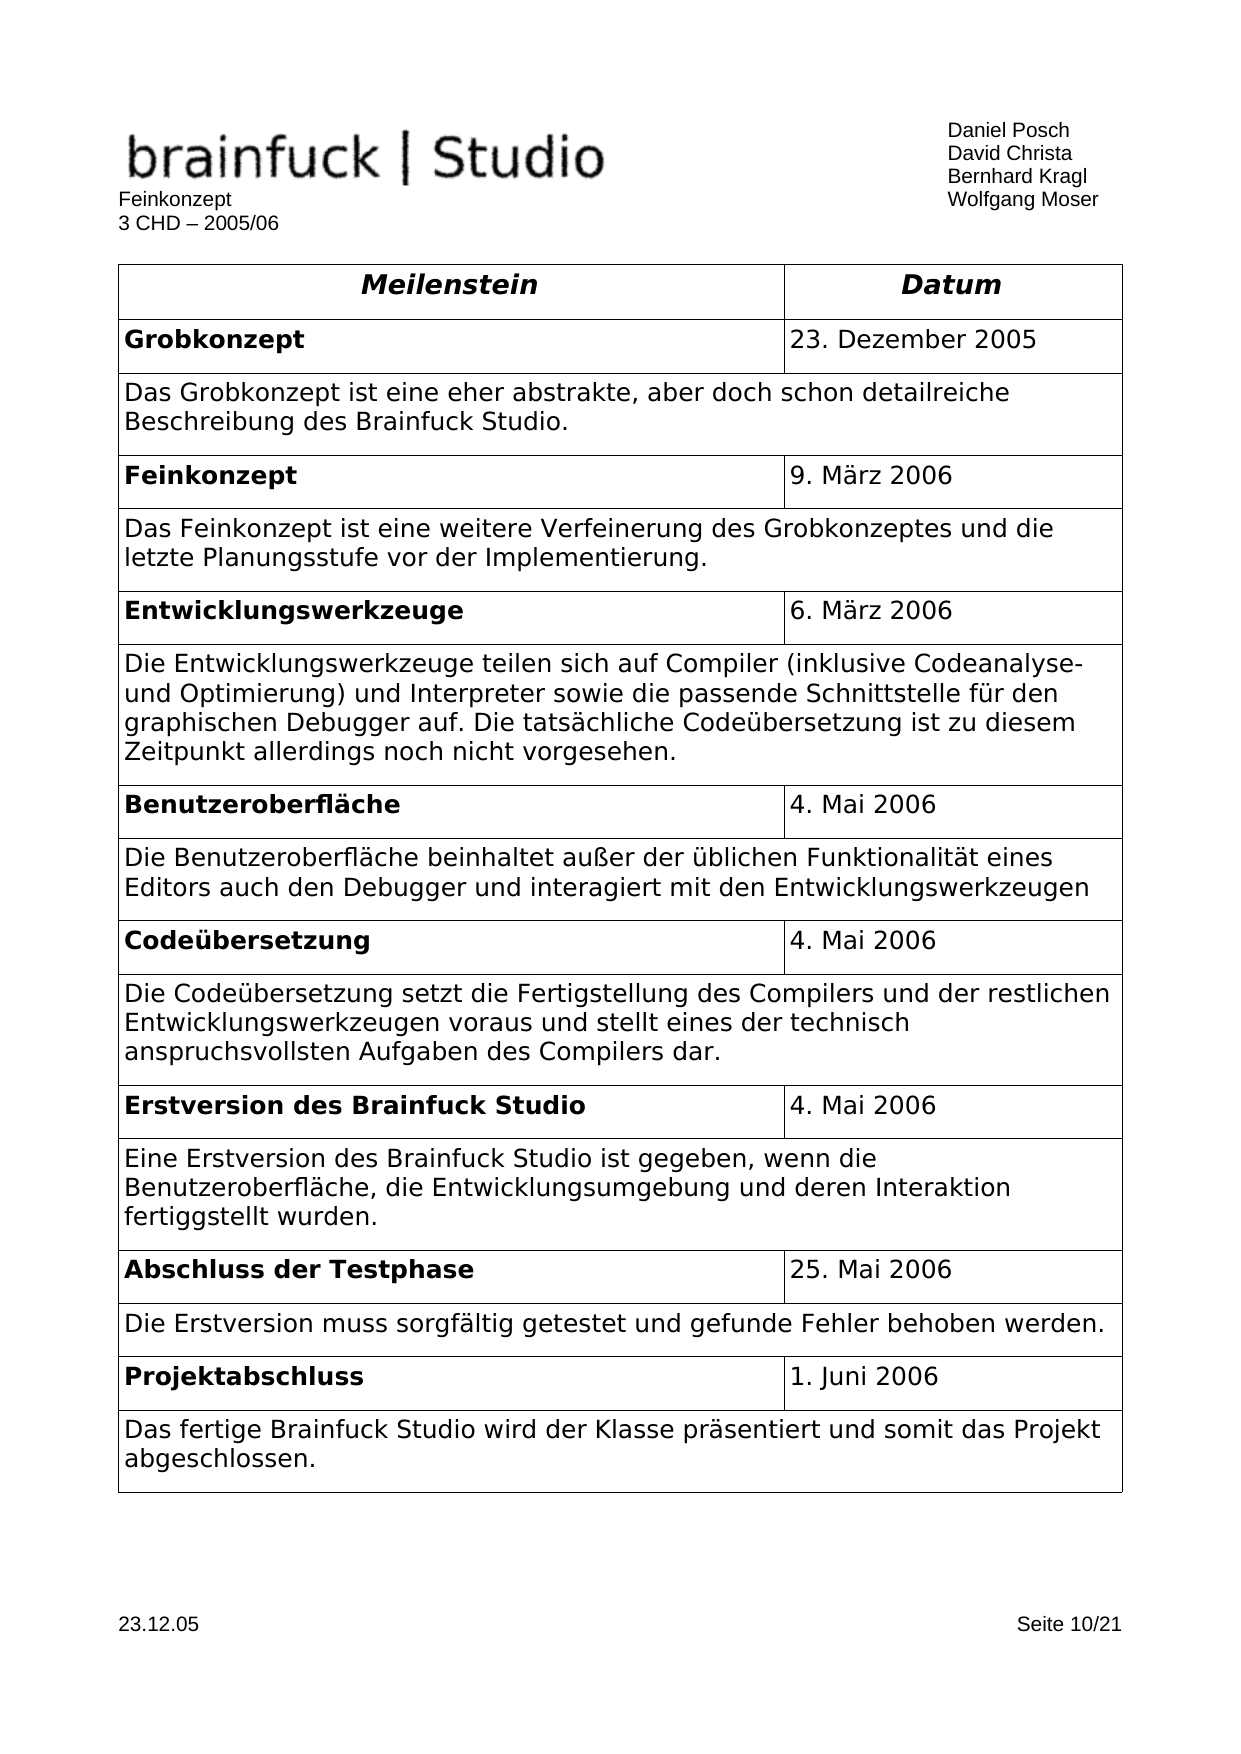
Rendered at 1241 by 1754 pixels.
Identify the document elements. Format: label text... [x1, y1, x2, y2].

table_cell Das Feinkonzept ist eine weitere Verfeinerung des Grobkonzeptes und die letzte Planungsstufe vor der Implementierung. [119, 509, 1122, 591]
table_cell Entwicklungswerkzeuge [119, 592, 784, 644]
table_cell Feinkonzept [119, 456, 784, 508]
picture [118, 118, 609, 187]
table_cell 4. Mai 2006 [785, 1086, 1122, 1138]
table_cell 25. Mai 2006 [785, 1251, 1122, 1303]
table_cell Das Grobkonzept ist eine eher abstrakte, aber doch schon detailreiche Beschreibung des Brainfuck Studio. [119, 374, 1122, 455]
table_cell 23. Dezember 2005 [785, 320, 1122, 373]
table_cell Das fertige Brainfuck Studio wird der Klasse präsentiert und somit das Projekt abgeschlossen. [119, 1411, 1122, 1492]
table_cell Codeübersetzung [119, 921, 784, 973]
table_cell Grobkonzept [119, 320, 784, 373]
table_cell Die Erstversion muss sorgfältig getestet und gefunde Fehler behoben werden. [119, 1304, 1122, 1356]
table_cell 9. März 2006 [785, 456, 1122, 508]
table_cell Die Entwicklungswerkzeuge teilen sich auf Compiler (inklusive Codeanalyse- und Optimierung) und Interpreter sowie die passende Schnittstelle für den graphischen Debugger auf. Die tatsächliche Codeübersetzung ist zu diesem Zeitpunkt allerdings noch nicht vorgesehen. [119, 645, 1122, 784]
table_header Datum [785, 265, 1122, 319]
table_cell Die Benutzeroberfläche beinhaltet außer der üblichen Funktionalität eines Editors auch den Debugger und interagiert mit den Entwicklungswerkzeugen [119, 839, 1122, 920]
table_cell 6. März 2006 [785, 592, 1122, 644]
table_cell 4. Mai 2006 [785, 786, 1122, 838]
table_cell Eine Erstversion des Brainfuck Studio ist gegeben, wenn die Benutzeroberfläche, die Entwicklungsumgebung und deren Interaktion fertiggstellt wurden. [119, 1139, 1122, 1250]
table_cell Erstversion des Brainfuck Studio [119, 1086, 784, 1138]
table_cell Die Codeübersetzung setzt die Fertigstellung des Compilers und der restlichen Entwicklungswerkzeugen voraus und stellt eines der technisch anspruchsvollsten Aufgaben des Compilers dar. [119, 975, 1122, 1085]
table_cell Benutzeroberfläche [119, 786, 784, 838]
table_header Meilenstein [119, 265, 784, 319]
table_cell 1. Juni 2006 [785, 1357, 1122, 1409]
table_cell Projektabschluss [119, 1357, 784, 1409]
table_cell 4. Mai 2006 [785, 921, 1122, 973]
table_cell Abschluss der Testphase [119, 1251, 784, 1303]
